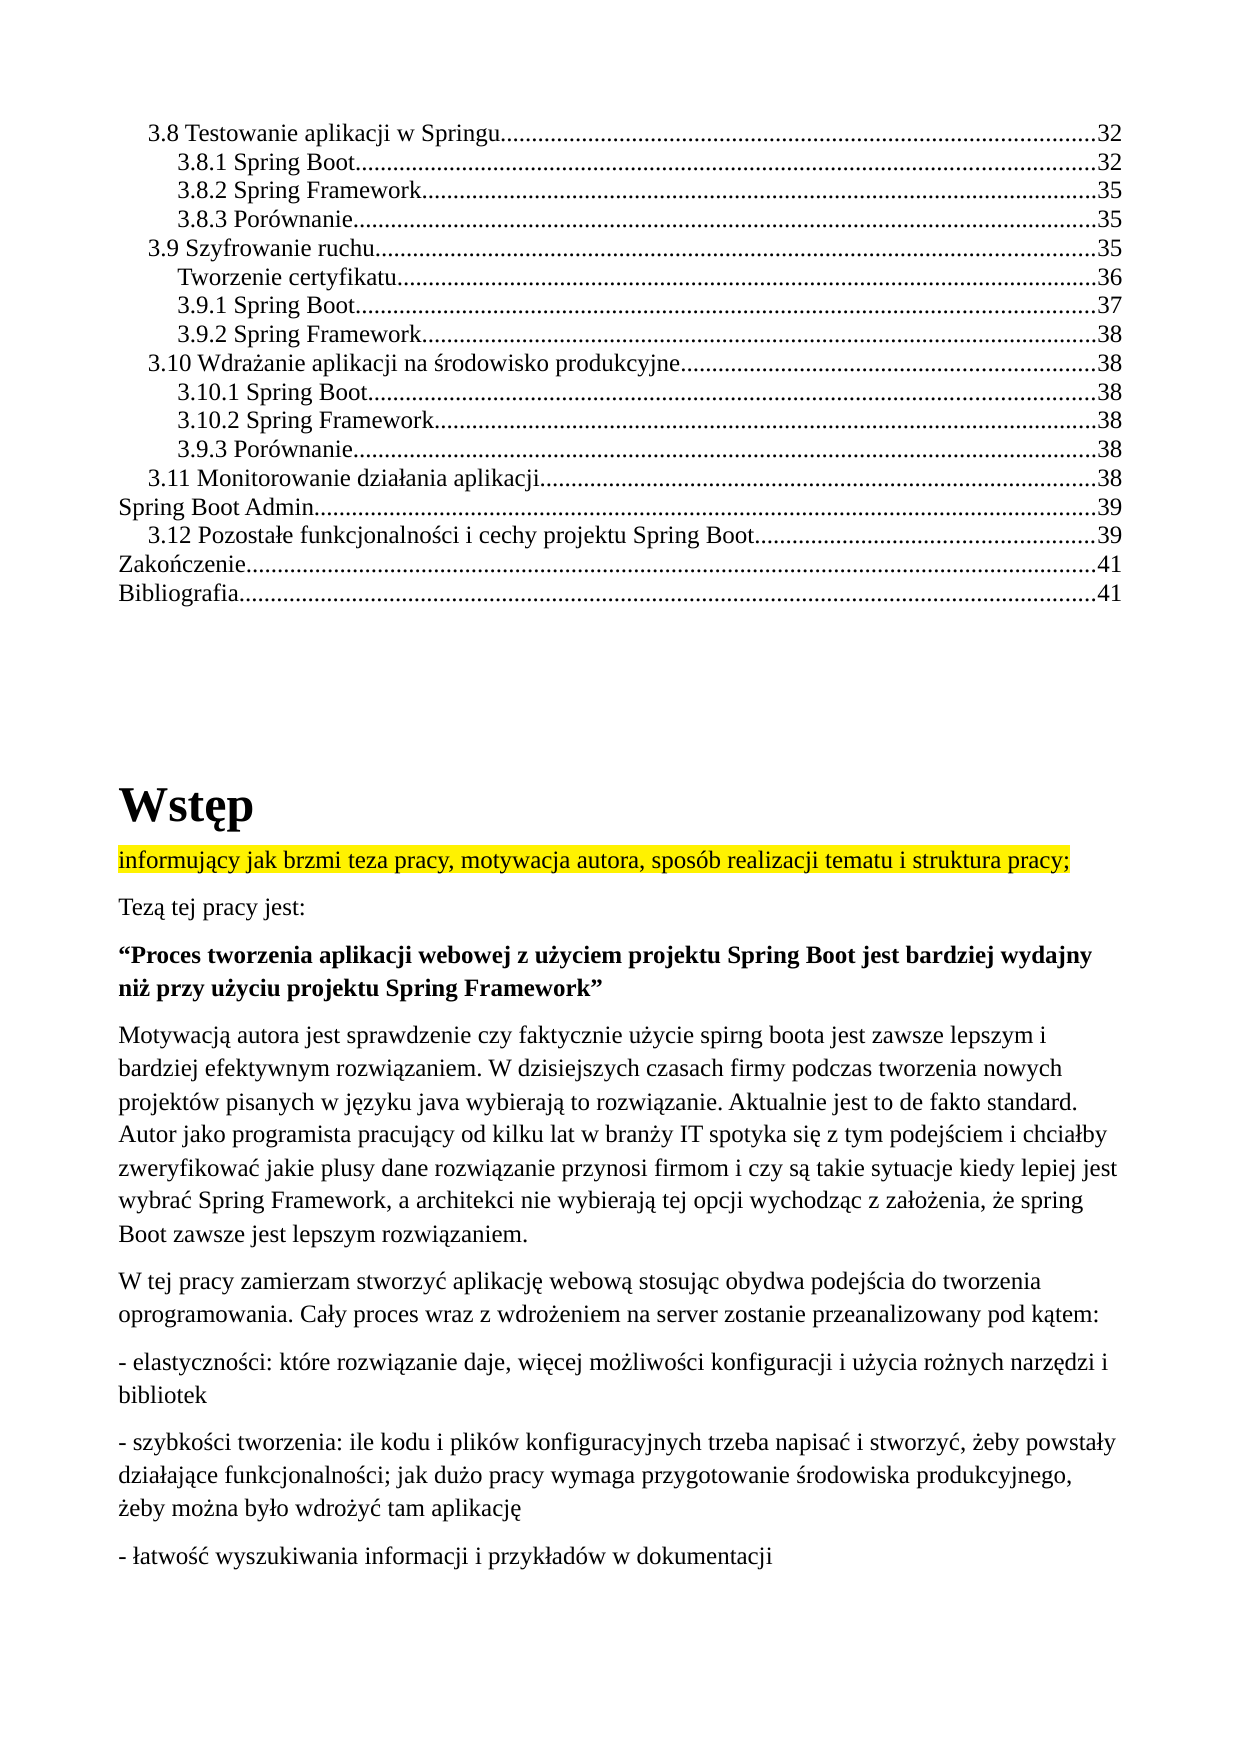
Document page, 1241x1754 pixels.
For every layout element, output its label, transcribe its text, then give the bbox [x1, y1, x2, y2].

text 3.9.1 Spring Boot 37 [177, 291, 1122, 319]
text Tezą tej pracy jest: [118, 892, 1122, 921]
text Zakończenie 41 [118, 549, 1122, 578]
text Motywacją autora jest sprawdzenie czy faktycznie użycie spirng boota jest zawsze lepszym i bardziej efektywnym rozwiązaniem. W dzisiejszych czasach firmy podczas tworzenia nowych projektów pisanych w języku java wybierają to rozwiązanie. Aktualnie jest to de fakto standard. Autor jako programista pracujący od kilku lat w branży IT spotyka się z tym podejściem i chciałby zweryfikować jakie plusy dane rozwiązanie przynosi firmom i czy są takie sytuacje kiedy lepiej jest wybrać Spring Framework, a architekci nie wybierają tej opcji wychodząc z założenia, że spring Boot zawsze jest lepszym rozwiązaniem. [118, 1021, 1122, 1247]
text Tworzenie certyfikatu 36 [177, 262, 1122, 291]
text 3.11 Monitorowanie działania aplikacji 38 [148, 463, 1122, 492]
text 3.10 Wdrażanie aplikacji na środowisko produkcyjne 38 [148, 348, 1122, 377]
text - szybkości tworzenia: ile kodu i plików konfiguracyjnych trzeba napisać i stworzyć, żeby powstały działające funkcjonalności; jak dużo pracy wymaga przygotowanie środowiska produkcyjnego, żeby można było wdrożyć tam aplikację [118, 1427, 1122, 1522]
text 3.12 Pozostałe funkcjonalności i cechy projektu Spring Boot 39 [148, 521, 1122, 549]
text 3.10.2 Spring Framework 38 [177, 406, 1122, 434]
text 3.8 Testowanie aplikacji w Springu 32 [148, 118, 1122, 147]
text 3.10.1 Spring Boot 38 [177, 377, 1122, 406]
text W tej pracy zamierzam stworzyć aplikację webową stosując obydwa podejścia do tworzenia oprogramowania. Cały proces wraz z wdrożeniem na server zostanie przeanalizowany pod kątem: [118, 1266, 1122, 1328]
subtitle Wstęp [118, 775, 1122, 832]
text 3.9.2 Spring Framework 38 [177, 319, 1122, 348]
text Bibliografia 41 [118, 578, 1122, 607]
text 3.8.1 Spring Boot 32 [177, 147, 1122, 176]
text informujący jak brzmi teza pracy, motywacja autora, sposób realizacji tematu i struktura pracy; [118, 845, 1122, 873]
text Spring Boot Admin 39 [118, 492, 1122, 521]
text 3.9.3 Porównanie 38 [177, 434, 1122, 463]
text - elastyczności: które rozwiązanie daje, więcej możliwości konfiguracji i użycia rożnych narzędzi i bibliotek [118, 1347, 1122, 1409]
text 3.9 Szyfrowanie ruchu 35 [148, 233, 1122, 262]
text - łatwość wyszukiwania informacji i przykładów w dokumentacji [118, 1541, 1122, 1570]
text 3.8.3 Porównanie 35 [177, 204, 1122, 233]
text “Proces tworzenia aplikacji webowej z użyciem projektu Spring Boot jest bardziej wydajny niż przy użyciu projektu Spring Framework” [118, 940, 1122, 1002]
text 3.8.2 Spring Framework 35 [177, 176, 1122, 204]
